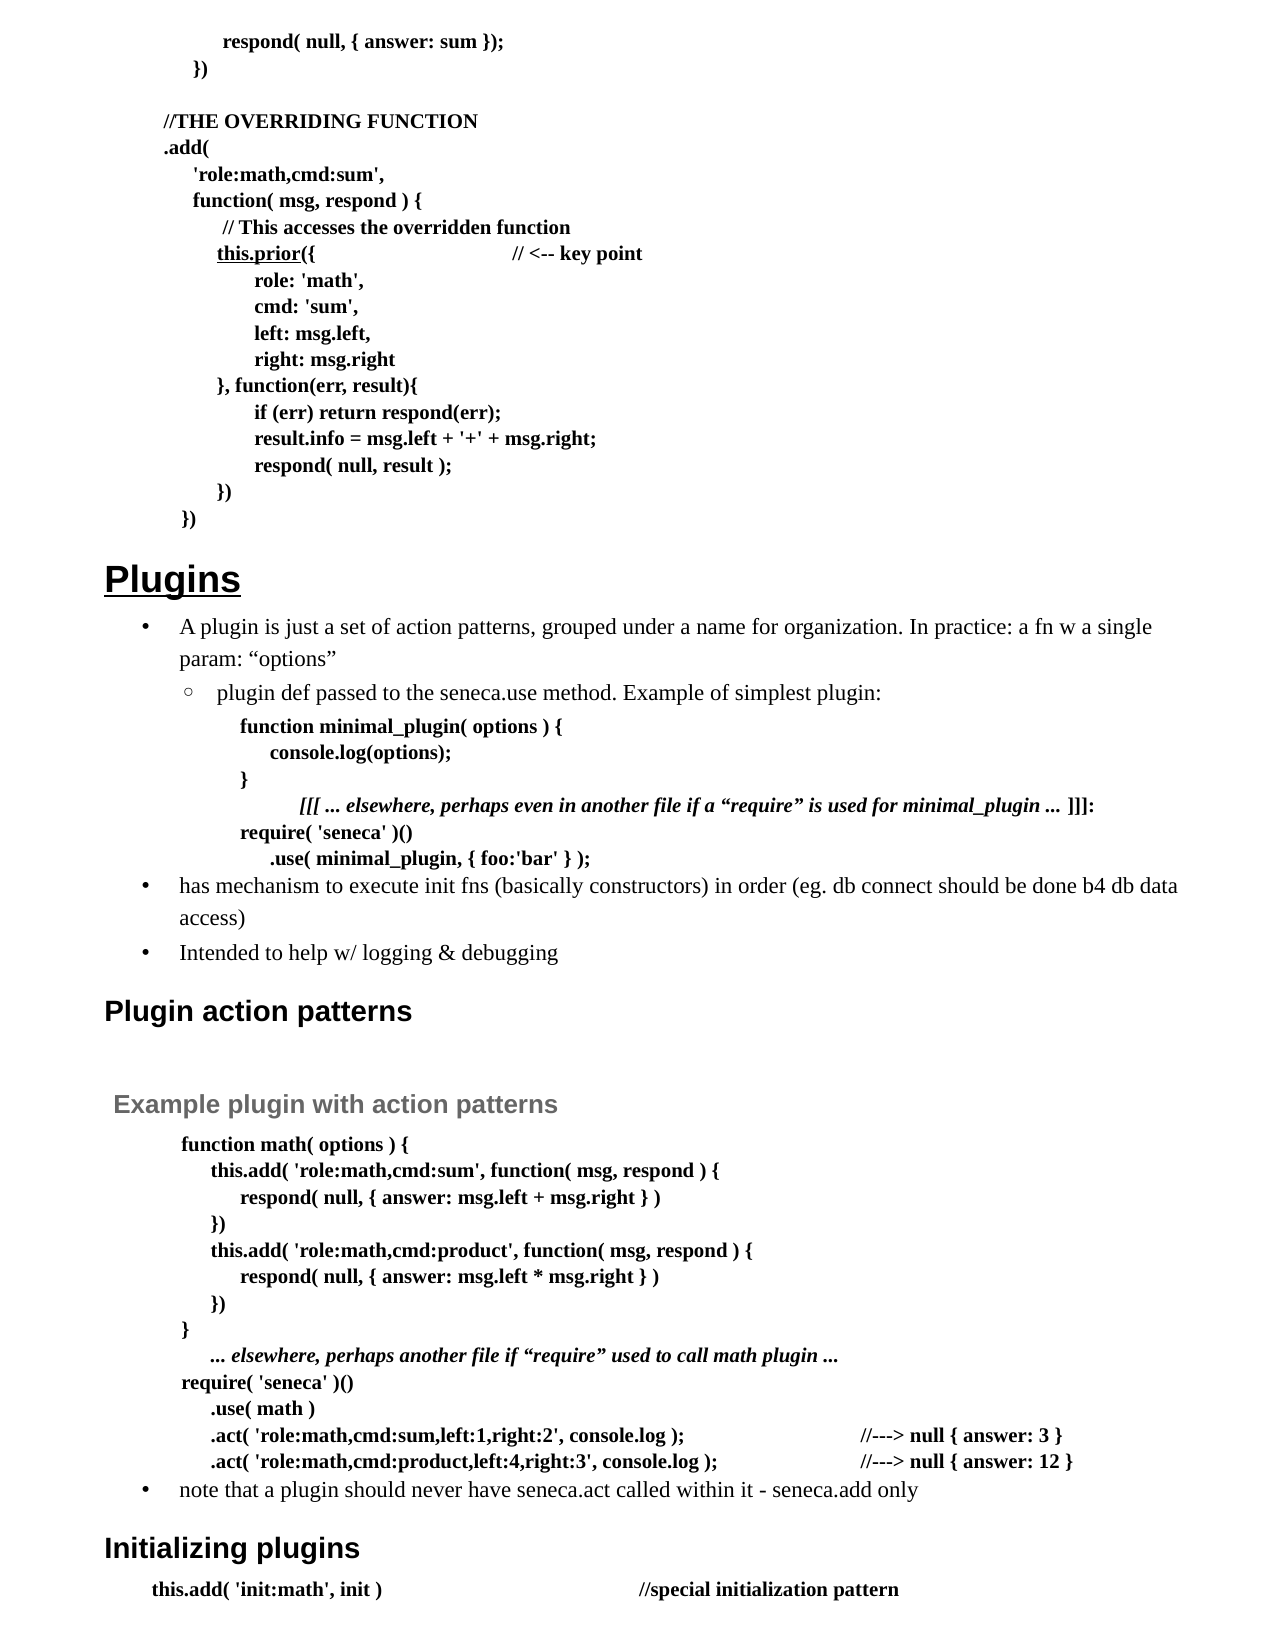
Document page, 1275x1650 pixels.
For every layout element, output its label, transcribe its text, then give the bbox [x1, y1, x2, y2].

text .act( 'role:math,cmd:sum,left:1,right:2', console.log ); //---> null { answer: 3 } [122, 1423, 1183, 1447]
text this.add( 'init:math', init ) //special initialization pattern [122, 1577, 1183, 1601]
text function minimal_plugin( options ) { [122, 714, 1183, 738]
list respond( null, result ); [217, 453, 1183, 477]
text respond( null, { answer: msg.left + msg.right } ) [122, 1184, 1183, 1209]
list }) [181, 506, 1183, 530]
list this.prior({ // <-- key point [179, 241, 1183, 265]
text console.log(options); [122, 740, 1183, 764]
text }) [122, 1211, 1183, 1235]
list plugin def passed to the seneca.use method. Example of simplest plugin: [179, 679, 1183, 706]
text this.add( 'role:math,cmd:product', function( msg, respond ) { [122, 1237, 1183, 1262]
text require( 'seneca' )() [122, 820, 1183, 844]
text ... elsewhere, perhaps another file if “require” used to call math plugin ... [122, 1343, 1183, 1367]
list result.info = msg.left + '+' + msg.right; [217, 426, 1183, 450]
list right: msg.right [217, 347, 1183, 371]
text .use( minimal_plugin, { foo:'bar' } ); [122, 846, 1183, 870]
list }, function(err, result){ [181, 373, 1183, 397]
text .add( [104, 135, 1183, 159]
list cmd: 'sum', [217, 294, 1183, 318]
text .act( 'role:math,cmd:product,left:4,right:3', console.log ); //---> null { answer: 12 } [122, 1449, 1183, 1473]
list role: 'math', [217, 268, 1183, 292]
text require( 'seneca' )() [122, 1370, 1183, 1394]
text //THE OVERRIDING FUNCTION [104, 109, 1183, 133]
list Intended to help w/ logging & debugging [142, 939, 1183, 965]
text function( msg, respond ) { [104, 188, 1183, 212]
text this.add( 'role:math,cmd:sum', function( msg, respond ) { [122, 1158, 1183, 1182]
list has mechanism to execute init fns (basically constructors) in order (eg. db connect should be done b4 db data access) [142, 873, 1183, 931]
text .use( math ) [122, 1396, 1183, 1420]
text } [122, 767, 1183, 791]
text } [122, 1317, 1183, 1341]
subtitle Plugin action patterns [104, 994, 1183, 1028]
list left: msg.left, [217, 321, 1183, 344]
list }) [181, 479, 1183, 503]
subtitle Initializing plugins [104, 1531, 1183, 1565]
text [[[ ... elsewhere, perhaps even in another file if a “require” is used for minimal_plugin ... ]]]: [122, 793, 1183, 817]
subtitle Example plugin with action patterns [104, 1089, 1183, 1119]
text }) [104, 56, 1183, 80]
text // This accesses the overridden function [104, 215, 1183, 239]
text respond( null, { answer: sum }); [104, 29, 1183, 53]
list if (err) return respond(err); [217, 400, 1183, 424]
list A plugin is just a set of action patterns, grouped under a name for organization. In practice: a fn w a single param: “options” [142, 613, 1183, 671]
subtitle Plugins [104, 557, 1183, 601]
text respond( null, { answer: msg.left * msg.right } ) [122, 1264, 1183, 1288]
text 'role:math,cmd:sum', [104, 162, 1183, 186]
text }) [122, 1290, 1183, 1314]
text function math( options ) { [122, 1132, 1183, 1156]
list note that a plugin should never have seneca.act called within it - seneca.add only [142, 1476, 1183, 1502]
